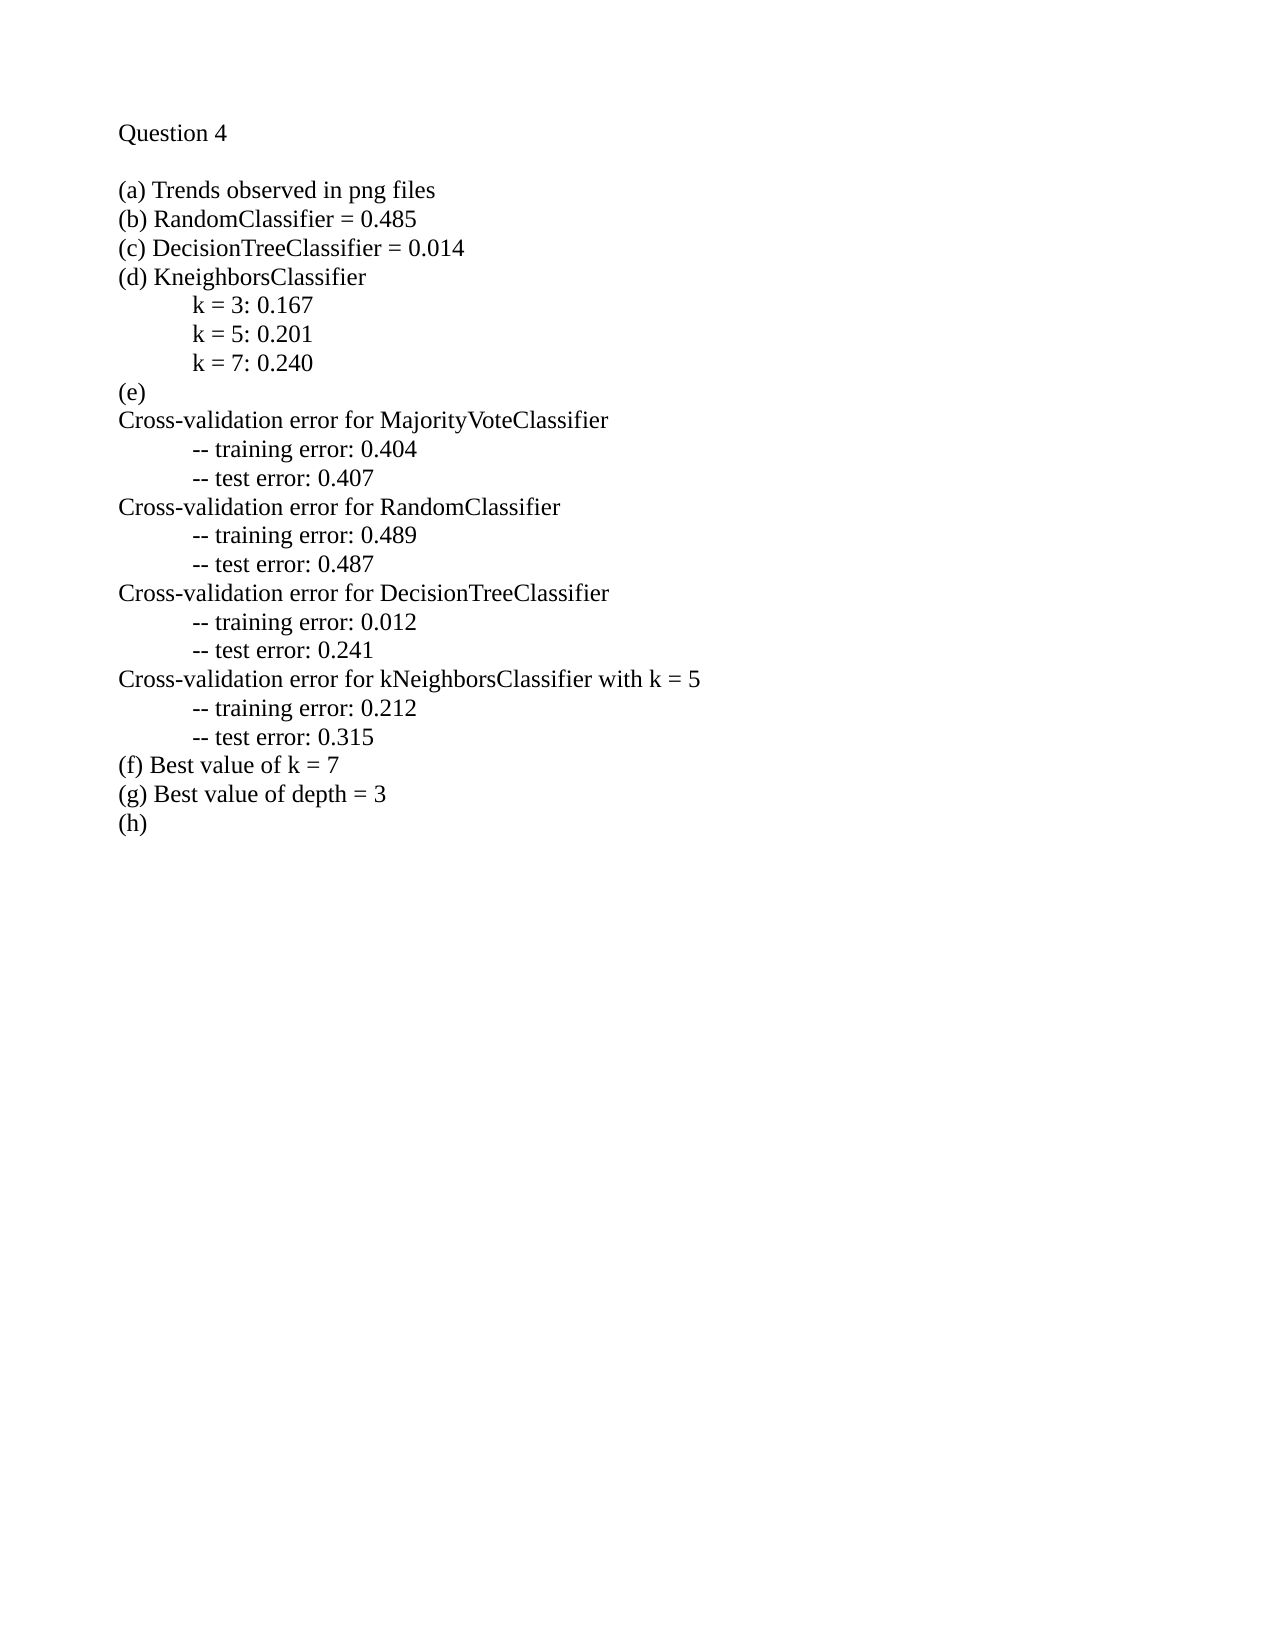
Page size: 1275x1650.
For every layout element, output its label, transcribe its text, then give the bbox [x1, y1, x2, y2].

text (c) DecisionTreeClassifier = 0.014 [118, 233, 1157, 262]
text -- training error: 0.012 [118, 607, 1157, 636]
text (b) RandomClassifier = 0.485 [118, 204, 1157, 233]
text (f) Best value of k = 7 [118, 751, 1157, 779]
text k = 3: 0.167 [118, 291, 1157, 319]
text -- test error: 0.407 [118, 463, 1157, 492]
text k = 7: 0.240 [118, 348, 1157, 377]
text (d) KneighborsClassifier [118, 262, 1157, 291]
text -- test error: 0.241 [118, 636, 1157, 664]
text Cross-validation error for DecisionTreeClassifier [118, 578, 1157, 607]
text Cross-validation error for MajorityVoteClassifier [118, 406, 1157, 434]
text Question 4 [118, 118, 1157, 147]
text (e) [118, 377, 1157, 406]
text -- test error: 0.315 [118, 722, 1157, 751]
text Cross-validation error for RandomClassifier [118, 492, 1157, 521]
text k = 5: 0.201 [118, 319, 1157, 348]
text (g) Best value of depth = 3 [118, 779, 1157, 808]
text -- training error: 0.212 [118, 693, 1157, 722]
text (a) Trends observed in png files [118, 176, 1157, 204]
text (h) [118, 808, 1157, 837]
text Cross-validation error for kNeighborsClassifier with k = 5 [118, 664, 1157, 693]
text -- training error: 0.404 [118, 434, 1157, 463]
text -- test error: 0.487 [118, 549, 1157, 578]
text -- training error: 0.489 [118, 521, 1157, 549]
